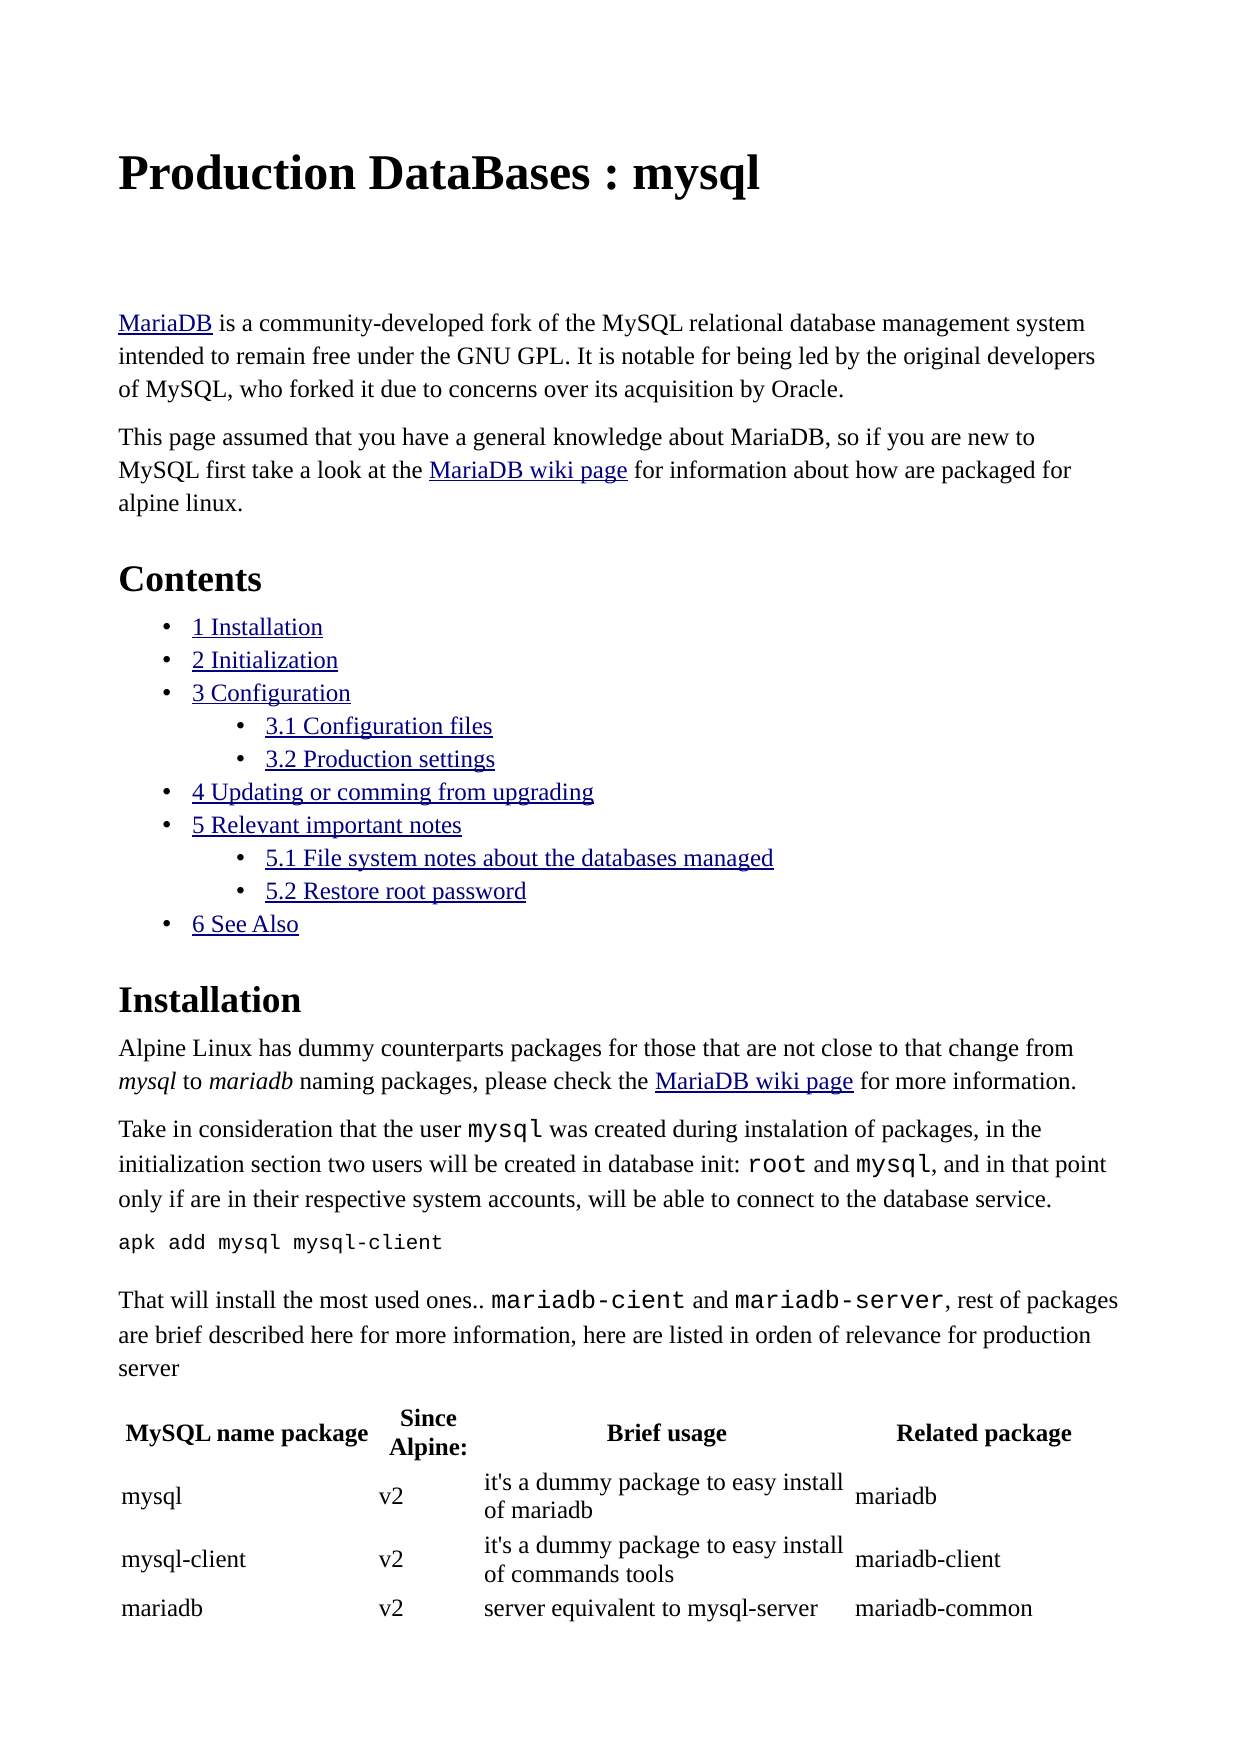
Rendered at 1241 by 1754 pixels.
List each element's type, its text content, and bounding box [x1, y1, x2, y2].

text apk add mysql mysql-client [118, 1232, 1122, 1255]
table_header Since Alpine: [376, 1401, 481, 1464]
subtitle Installation [118, 978, 1122, 1021]
subtitle Production DataBases : mysql [118, 143, 1122, 201]
list 5 Relevant important notes [162, 810, 1122, 839]
text MariaDB is a community-developed fork of the MySQL relational database management system intended to remain free under the GNU GPL. It is notable for being led by the original developers of MySQL, who forked it due to concerns over its acquisition by Oracle. [118, 308, 1122, 403]
subtitle Contents [118, 556, 1122, 599]
list 1 Installation [162, 612, 1122, 641]
table_header Related package [852, 1401, 1122, 1464]
list 3 Configuration [162, 678, 1122, 707]
table_cell v2 [376, 1591, 481, 1625]
table_cell mariadb [852, 1464, 1122, 1527]
table_cell mariadb-common [852, 1591, 1122, 1625]
table_cell mysql-client [118, 1527, 376, 1591]
table_header MySQL name package [118, 1401, 376, 1464]
text This page assumed that you have a general knowledge about MariaDB, so if you are new to MySQL first take a look at the MariaDB wiki page for information about how are packaged for alpine linux. [118, 422, 1122, 517]
list 3.2 Production settings [236, 744, 1122, 773]
table_cell mariadb [118, 1591, 376, 1625]
list 5.1 File system notes about the databases managed [236, 843, 1122, 872]
text That will install the most used ones.. mariadb-cient and mariadb-server, rest of packages are brief described here for more information, here are listed in orden of relevance for production server [118, 1285, 1122, 1382]
list 6 See Also [162, 909, 1122, 938]
table_cell v2 [376, 1527, 481, 1591]
list 3.1 Configuration files [236, 711, 1122, 740]
text Take in consideration that the user mysql was created during instalation of packages, in the initialization section two users will be created in database init: root and mysql, and in that point only if are in their respective system accounts, will be able to connect to the database service. [118, 1114, 1122, 1213]
text Alpine Linux has dummy counterparts packages for those that are not close to that change from mysql to mariadb naming packages, please check the MariaDB wiki page for more information. [118, 1033, 1122, 1095]
table_cell mysql [118, 1464, 376, 1527]
list 4 Updating or comming from upgrading [162, 777, 1122, 806]
table_cell mariadb-client [852, 1527, 1122, 1591]
table_cell it's a dummy package to easy install of mariadb [481, 1464, 852, 1527]
table_header Brief usage [481, 1401, 852, 1464]
table_cell v2 [376, 1464, 481, 1527]
table_cell it's a dummy package to easy install of commands tools [481, 1527, 852, 1591]
list 5.2 Restore root password [236, 876, 1122, 905]
list 2 Initialization [162, 645, 1122, 674]
table_cell server equivalent to mysql-server [481, 1591, 852, 1625]
